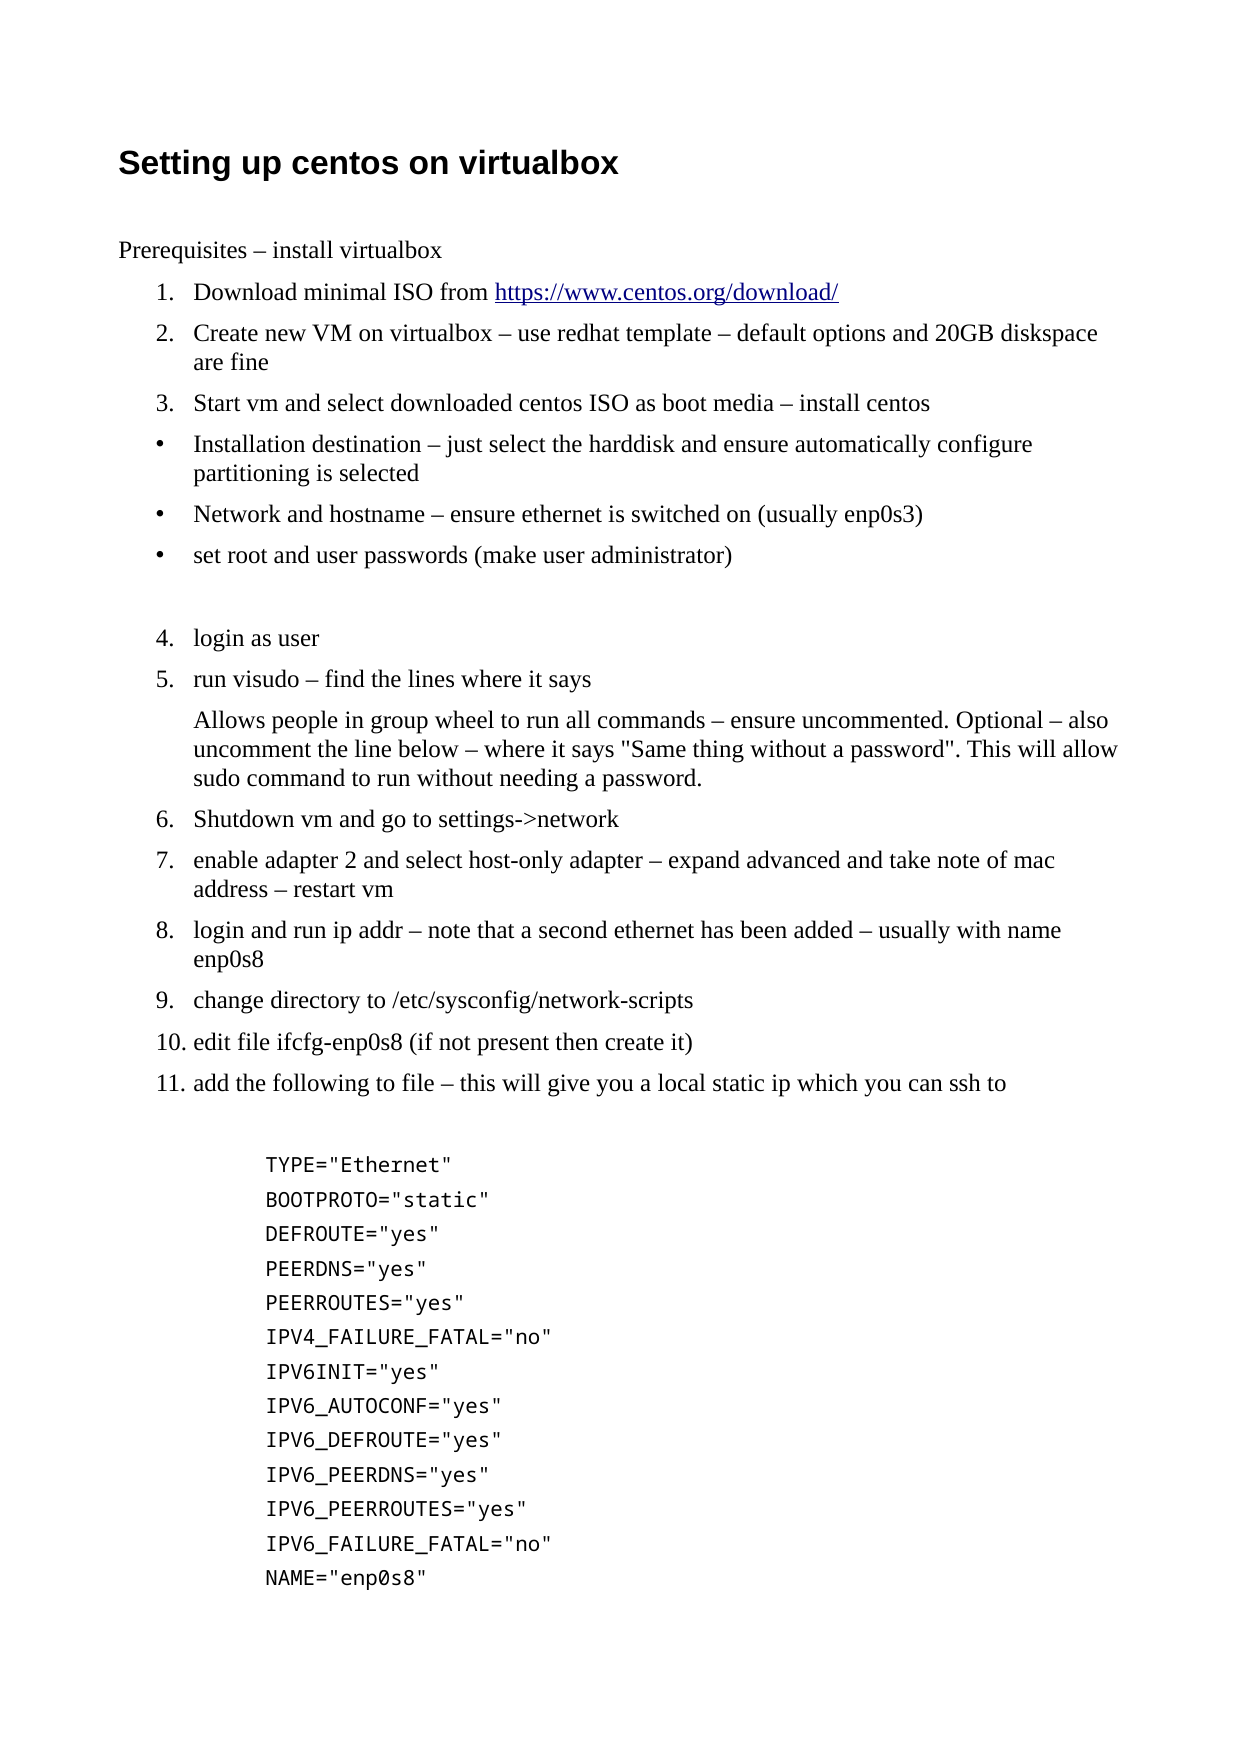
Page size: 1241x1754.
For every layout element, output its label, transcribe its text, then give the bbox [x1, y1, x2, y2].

text IPV6_DEFROUTE="yes" [265, 1426, 1122, 1454]
list Network and hostname – ensure ethernet is switched on (usually enp0s3) [156, 499, 1122, 528]
list login and run ip addr – note that a second ethernet has been added – usually with name enp0s8 [156, 916, 1122, 973]
text IPV6_FAILURE_FATAL="no" [265, 1529, 1122, 1557]
list Installation destination – just select the harddisk and ensure automatically configure partitioning is selected [156, 429, 1122, 487]
list login as user [156, 623, 1122, 652]
text IPV6INIT="yes" [265, 1357, 1122, 1385]
list add the following to file – this will give you a local static ip which you can ssh to [156, 1068, 1122, 1097]
text IPV6_PEERDNS="yes" [265, 1460, 1122, 1488]
list enable adapter 2 and select host-only adapter – expand advanced and take note of mac address – restart vm [156, 846, 1122, 903]
text PEERROUTES="yes" [265, 1288, 1122, 1316]
list change directory to /etc/sysconfig/network-scripts [156, 986, 1122, 1014]
text PEERDNS="yes" [265, 1254, 1122, 1282]
text IPV6_AUTOCONF="yes" [265, 1391, 1122, 1419]
list edit file ifcfg-enp0s8 (if not present then create it) [156, 1027, 1122, 1056]
text Prerequisites – install virtualbox [118, 236, 1122, 264]
text TYPE="Ethernet" [265, 1151, 1122, 1179]
list Shutdown vm and go to settings->network [156, 804, 1122, 833]
list Create new VM on virtualbox – use redhat template – default options and 20GB diskspace are fine [156, 318, 1122, 376]
list Download minimal ISO from https://www.centos.org/download/ [156, 277, 1122, 306]
text NAME="enp0s8" [265, 1563, 1122, 1591]
text DEFROUTE="yes" [265, 1219, 1122, 1248]
text IPV4_FAILURE_FATAL="no" [265, 1322, 1122, 1351]
list Allows people in group wheel to run all commands – ensure uncommented. Optional – also uncomment the line below – where it says "Same thing without a password". This will allow sudo command to run without needing a password. [156, 706, 1122, 792]
list set root and user passwords (make user administrator) [156, 541, 1122, 569]
list Start vm and select downloaded centos ISO as boot media – install centos [156, 388, 1122, 417]
list run visudo – find the lines where it says [156, 664, 1122, 693]
text BOOTPROTO="static" [265, 1185, 1122, 1213]
subtitle Setting up centos on virtualbox [118, 143, 1122, 182]
text IPV6_PEERROUTES="yes" [265, 1494, 1122, 1523]
